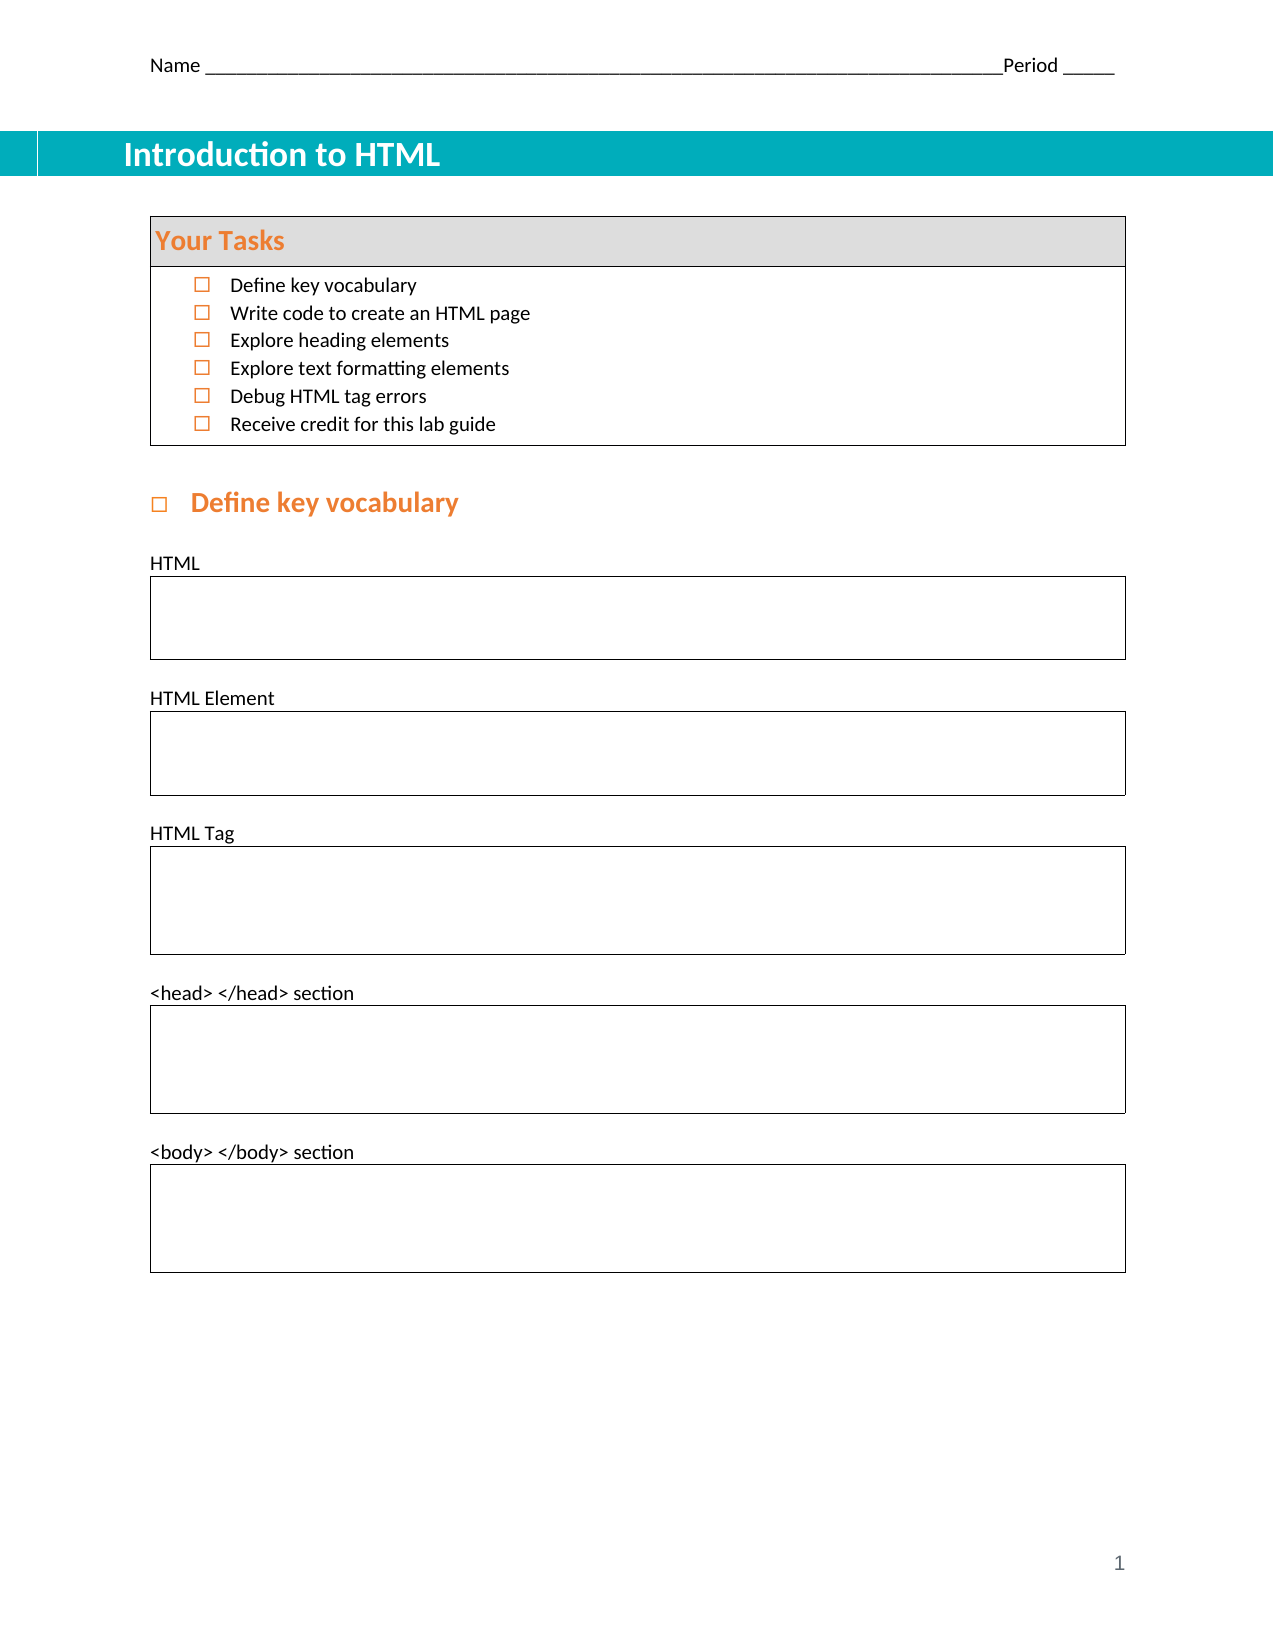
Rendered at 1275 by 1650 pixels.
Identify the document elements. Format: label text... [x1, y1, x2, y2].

table_header Your Tasks [151, 217, 1125, 266]
table_header [0, 131, 37, 176]
text <body> </body> section [150, 1139, 1125, 1164]
table_header [151, 577, 1125, 659]
table_header [38, 131, 123, 176]
text HTML Tag [150, 821, 1125, 846]
text <head> </head> section [150, 980, 1125, 1005]
table_cell Define key vocabulary Write code to create an HTML page Explore heading elements Explore text formatting elements Debug HTML tag errors Receive credit for this lab guide [151, 267, 1125, 445]
table_header [151, 1006, 1125, 1113]
table_header [1117, 131, 1273, 176]
table_header [151, 1165, 1125, 1272]
text HTML [150, 550, 1125, 576]
list Define key vocabulary [150, 484, 1125, 520]
table_header [151, 712, 1125, 794]
text HTML Element [150, 685, 1125, 711]
table_header Introduction to HTML [123, 131, 1117, 176]
table_header [151, 847, 1125, 954]
